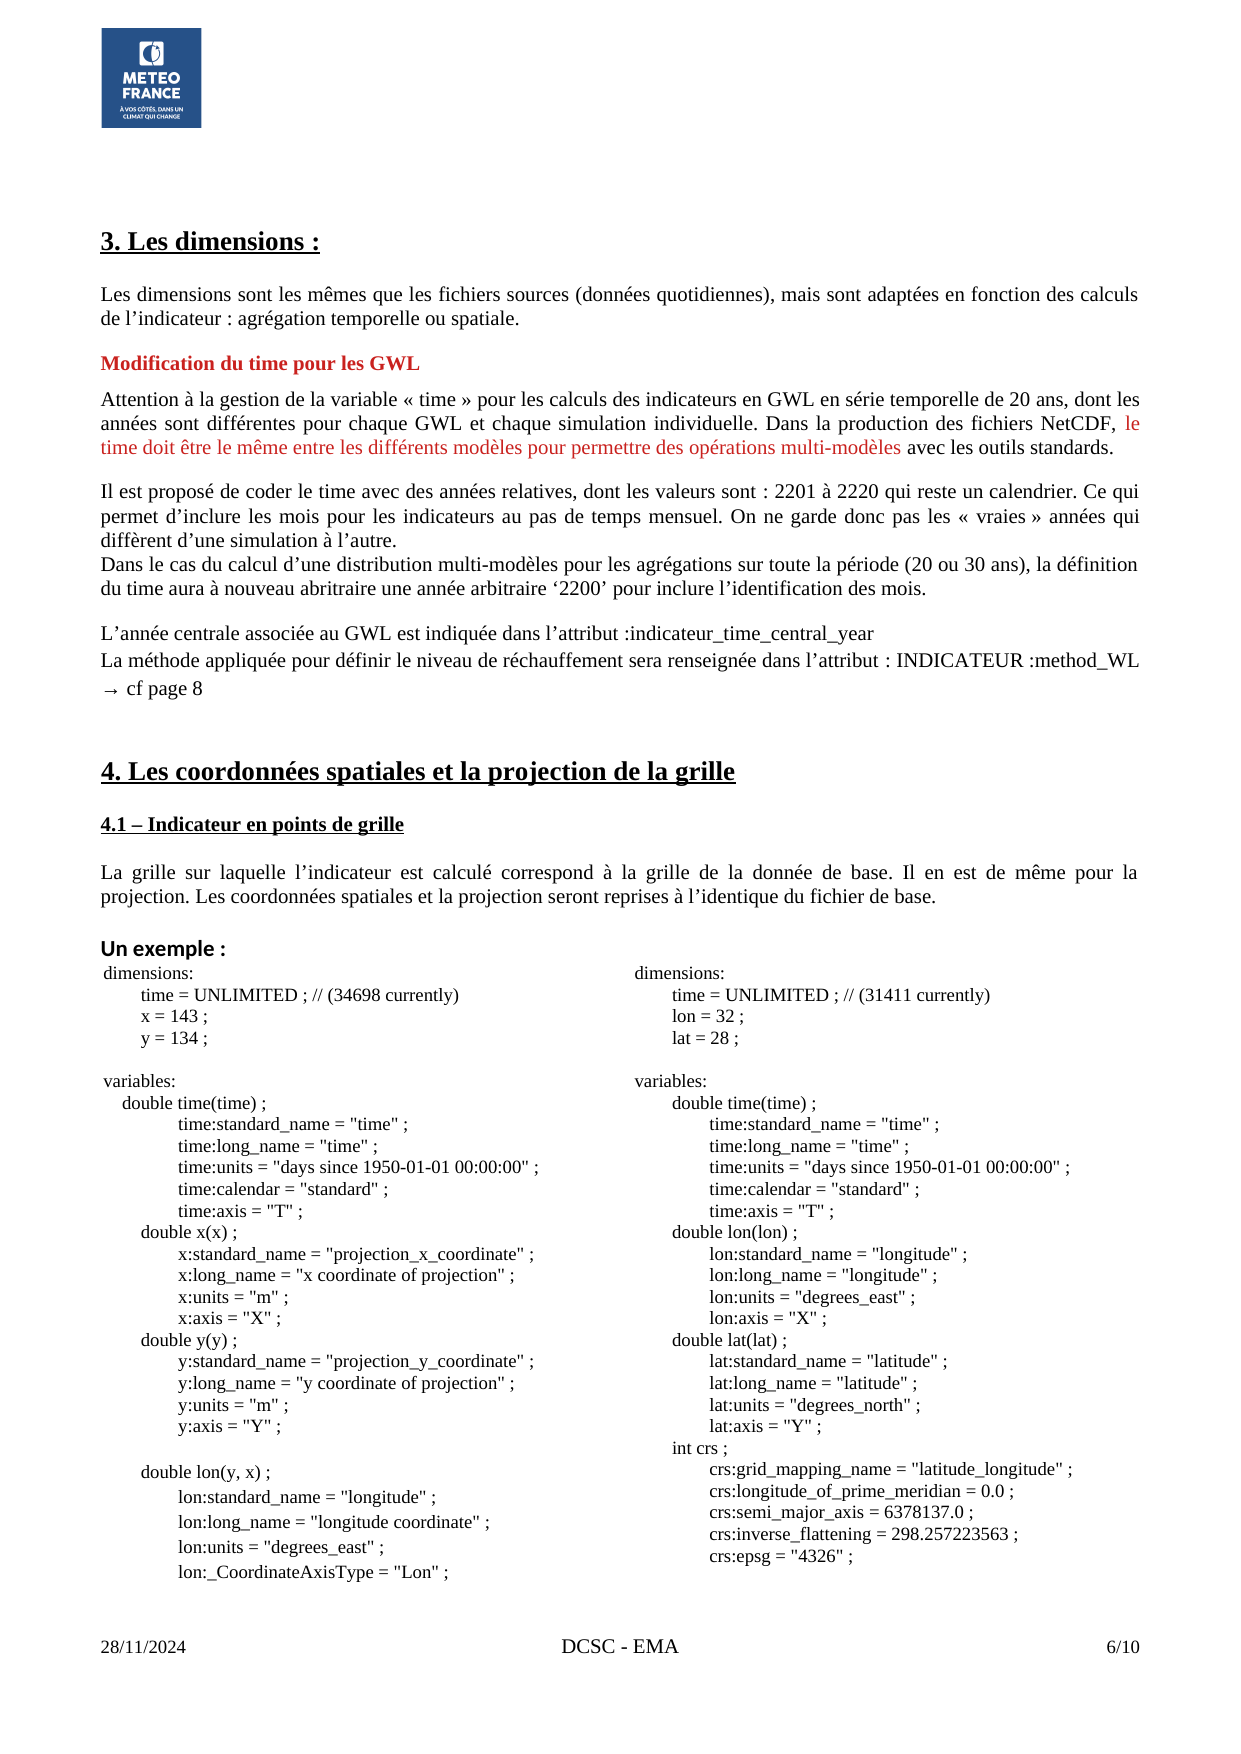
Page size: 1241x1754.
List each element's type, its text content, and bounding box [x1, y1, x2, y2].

text La grille sur laquelle l’indicateur est calculé correspond à la grille de la donnée de base. Il en est de même pour la projection. Les coordonnées spatiales et la projection seront reprises à l’identique du fichier de base. [100, 860, 1140, 908]
text 4.1 – Indicateur en points de grille [100, 812, 1140, 836]
picture [101, 28, 202, 128]
table_header dimensions: time = UNLIMITED ; // (34698 currently) x = 143 ; y = 134 ; variables: double time(time) ; time:standard_name = "time" ; time:long_name = "time" ; time:units = "days since 1950-01-01 00:00:00" ; time:calendar = "standard" ; time:axis = "T" ; double x(x) ; x:standard_name = "projection_x_coordinate" ; x:long_name = "x coordinate of projection" ; x:units = "m" ; x:axis = "X" ; double y(y) ; y:standard_name = "projection_y_coordinate" ; y:long_name = "y coordinate of projection" ; y:units = "m" ; y:axis = "Y" ; double lon(y, x) ; lon:standard_name = "longitude" ; lon:long_name = "longitude coordinate" ; lon:units = "degrees_east" ; lon:_CoordinateAxisType = "Lon" ; [103, 962, 634, 1582]
text Un exemple : [100, 934, 1140, 962]
list Dans le cas du calcul d’une distribution multi-modèles pour les agrégations sur toute la période (20 ou 30 ans), la définition du time aura à nouveau abritraire une année arbitraire ‘2200’ pour inclure l’identification des mois. [63, 552, 1140, 600]
table_header dimensions: time = UNLIMITED ; // (31411 currently) lon = 32 ; lat = 28 ; variables: double time(time) ; time:standard_name = "time" ; time:long_name = "time" ; time:units = "days since 1950-01-01 00:00:00" ; time:calendar = "standard" ; time:axis = "T" ; double lon(lon) ; lon:standard_name = "longitude" ; lon:long_name = "longitude" ; lon:units = "degrees_east" ; lon:axis = "X" ; double lat(lat) ; lat:standard_name = "latitude" ; lat:long_name = "latitude" ; lat:units = "degrees_north" ; lat:axis = "Y" ; int crs ; crs:grid_mapping_name = "latitude_longitude" ; crs:longitude_of_prime_meridian = 0.0 ; crs:semi_major_axis = 6378137.0 ; crs:inverse_flattening = 298.257223563 ; crs:epsg = "4326" ; [634, 962, 1140, 1582]
list La méthode appliquée pour définir le niveau de réchauffement sera renseignée dans l’attribut : INDICATEUR :method_WL → cf page 8 [63, 648, 1140, 700]
text Les dimensions sont les mêmes que les fichiers sources (données quotidiennes), mais sont adaptées en fonction des calculs de l’indicateur : agrégation temporelle ou spatiale. [100, 282, 1140, 330]
list L’année centrale associée au GWL est indiquée dans l’attribut :indicateur_time_central_year [63, 621, 1140, 645]
text Modification du time pour les GWL [100, 351, 1140, 375]
text 3. Les dimensions : [100, 225, 1140, 256]
list Il est proposé de coder le time avec des années relatives, dont les valeurs sont : 2201 à 2220 qui reste un calendrier. Ce qui permet d’inclure les mois pour les indicateurs au pas de temps mensuel. On ne garde donc pas les « vraies » années qui diffèrent d’une simulation à l’autre. [63, 479, 1140, 552]
list Attention à la gestion de la variable « time » pour les calculs des indicateurs en GWL en série temporelle de 20 ans, dont les années sont différentes pour chaque GWL et chaque simulation individuelle. Dans la production des fichiers NetCDF, le time doit être le même entre les différents modèles pour permettre des opérations multi-modèles avec les outils standards. [63, 386, 1140, 459]
